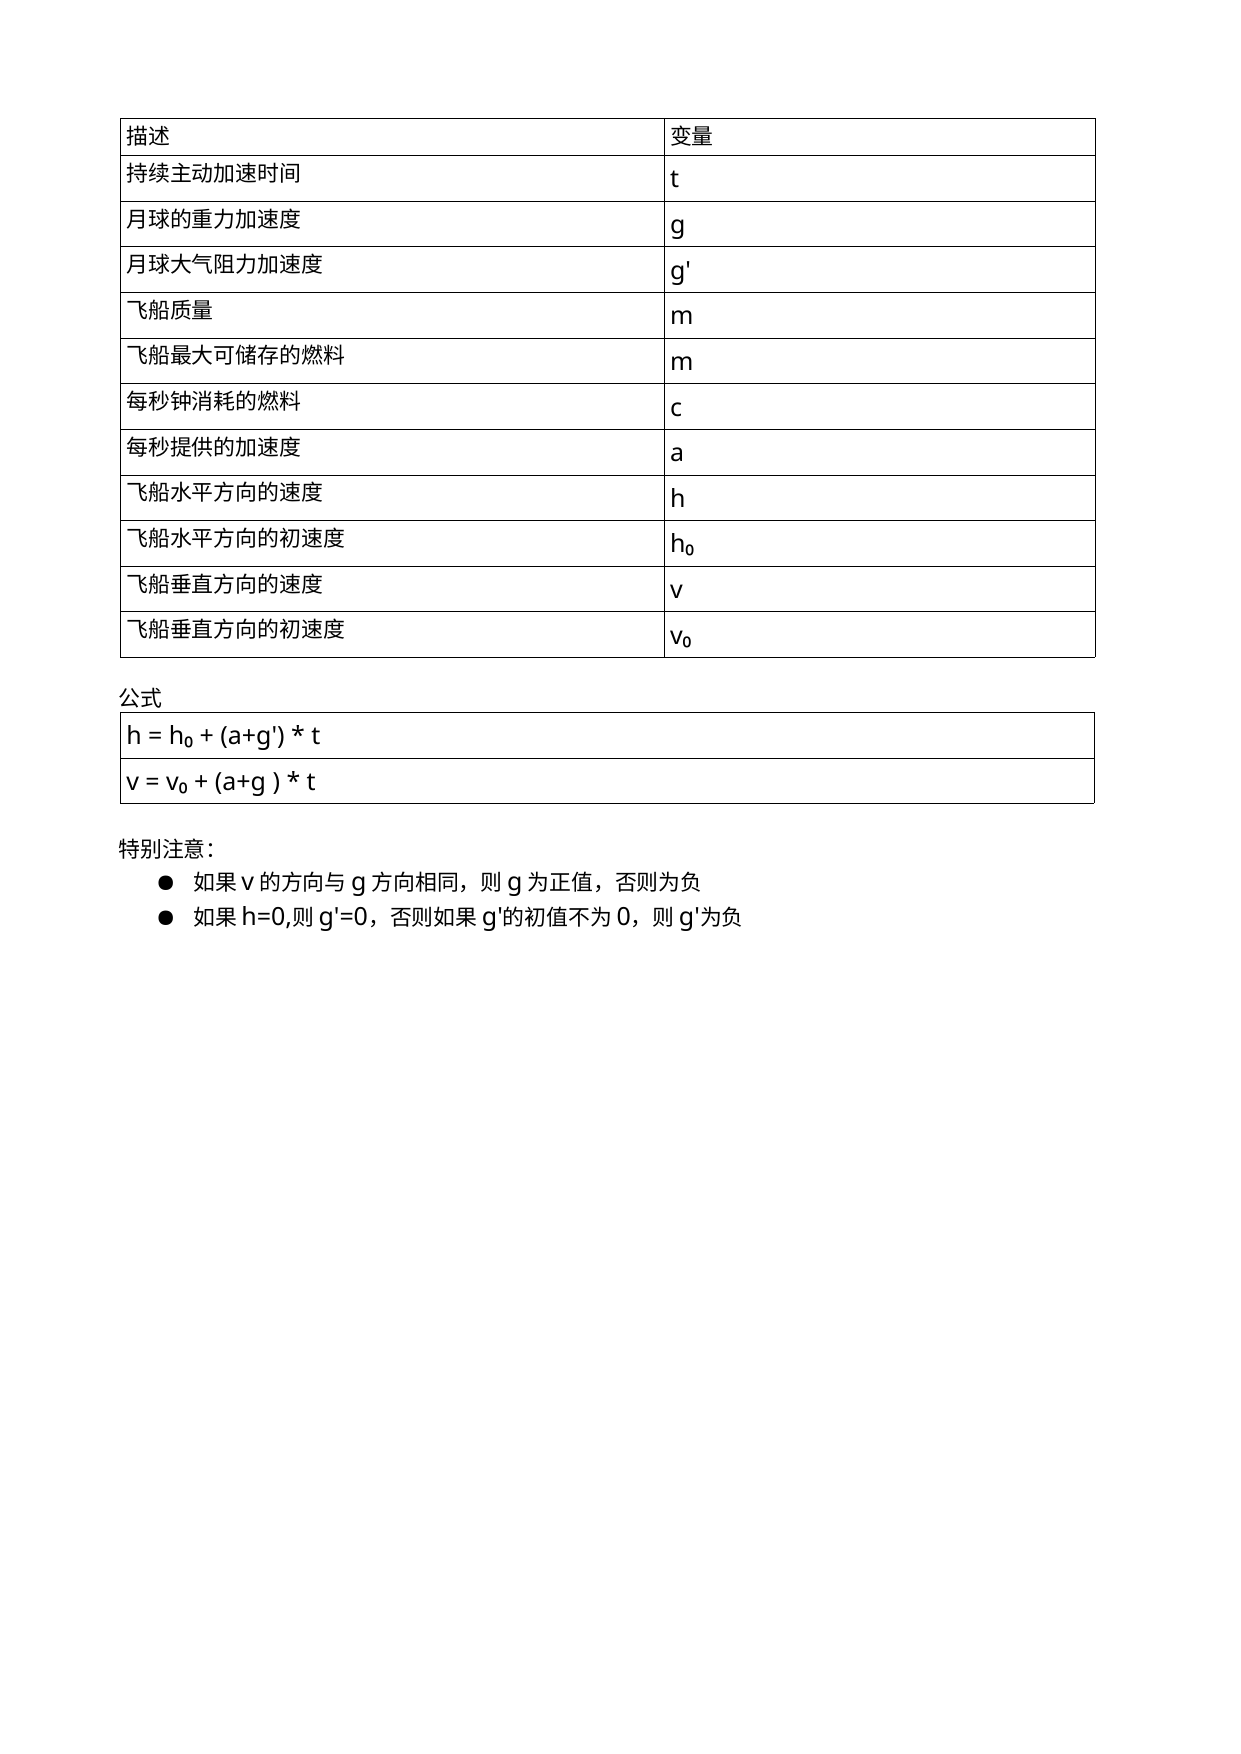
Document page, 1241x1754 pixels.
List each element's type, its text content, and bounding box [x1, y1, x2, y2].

table_cell v₀ [665, 612, 1095, 657]
table_cell 月球大气阻力加速度 [121, 247, 664, 292]
table_cell v = v₀ + (a+g ) * t [121, 759, 1094, 803]
list 如果v的方向与g方向相同，则g为正值，否则为负 [156, 864, 1122, 898]
table_cell h [665, 476, 1095, 520]
table_cell 飞船垂直方向的速度 [121, 567, 664, 611]
table_cell v [665, 567, 1095, 611]
table_cell c [665, 384, 1095, 429]
table_header 描述 [121, 119, 664, 155]
table_cell 持续主动加速时间 [121, 156, 664, 201]
table_cell m [665, 293, 1095, 338]
table_cell a [665, 430, 1095, 474]
table_cell 每秒钟消耗的燃料 [121, 384, 664, 429]
table_cell g [665, 202, 1095, 246]
table_cell h₀ [665, 521, 1095, 566]
text 特别注意： [118, 832, 1122, 864]
list 如果h=0,则g'=0，否则如果g'的初值不为0，则g'为负 [156, 898, 1122, 932]
table_cell 飞船质量 [121, 293, 664, 338]
table_cell m [665, 339, 1095, 383]
table_cell 飞船水平方向的速度 [121, 476, 664, 520]
table_cell 飞船水平方向的初速度 [121, 521, 664, 566]
text 公式 [118, 686, 1122, 712]
table_cell 飞船最大可储存的燃料 [121, 339, 664, 383]
table_cell 每秒提供的加速度 [121, 430, 664, 474]
table_cell t [665, 156, 1095, 201]
table_header h = h₀ + (a+g') * t [121, 713, 1094, 757]
table_header 变量 [665, 119, 1095, 155]
table_cell 飞船垂直方向的初速度 [121, 612, 664, 657]
table_cell 月球的重力加速度 [121, 202, 664, 246]
table_cell g' [665, 247, 1095, 292]
